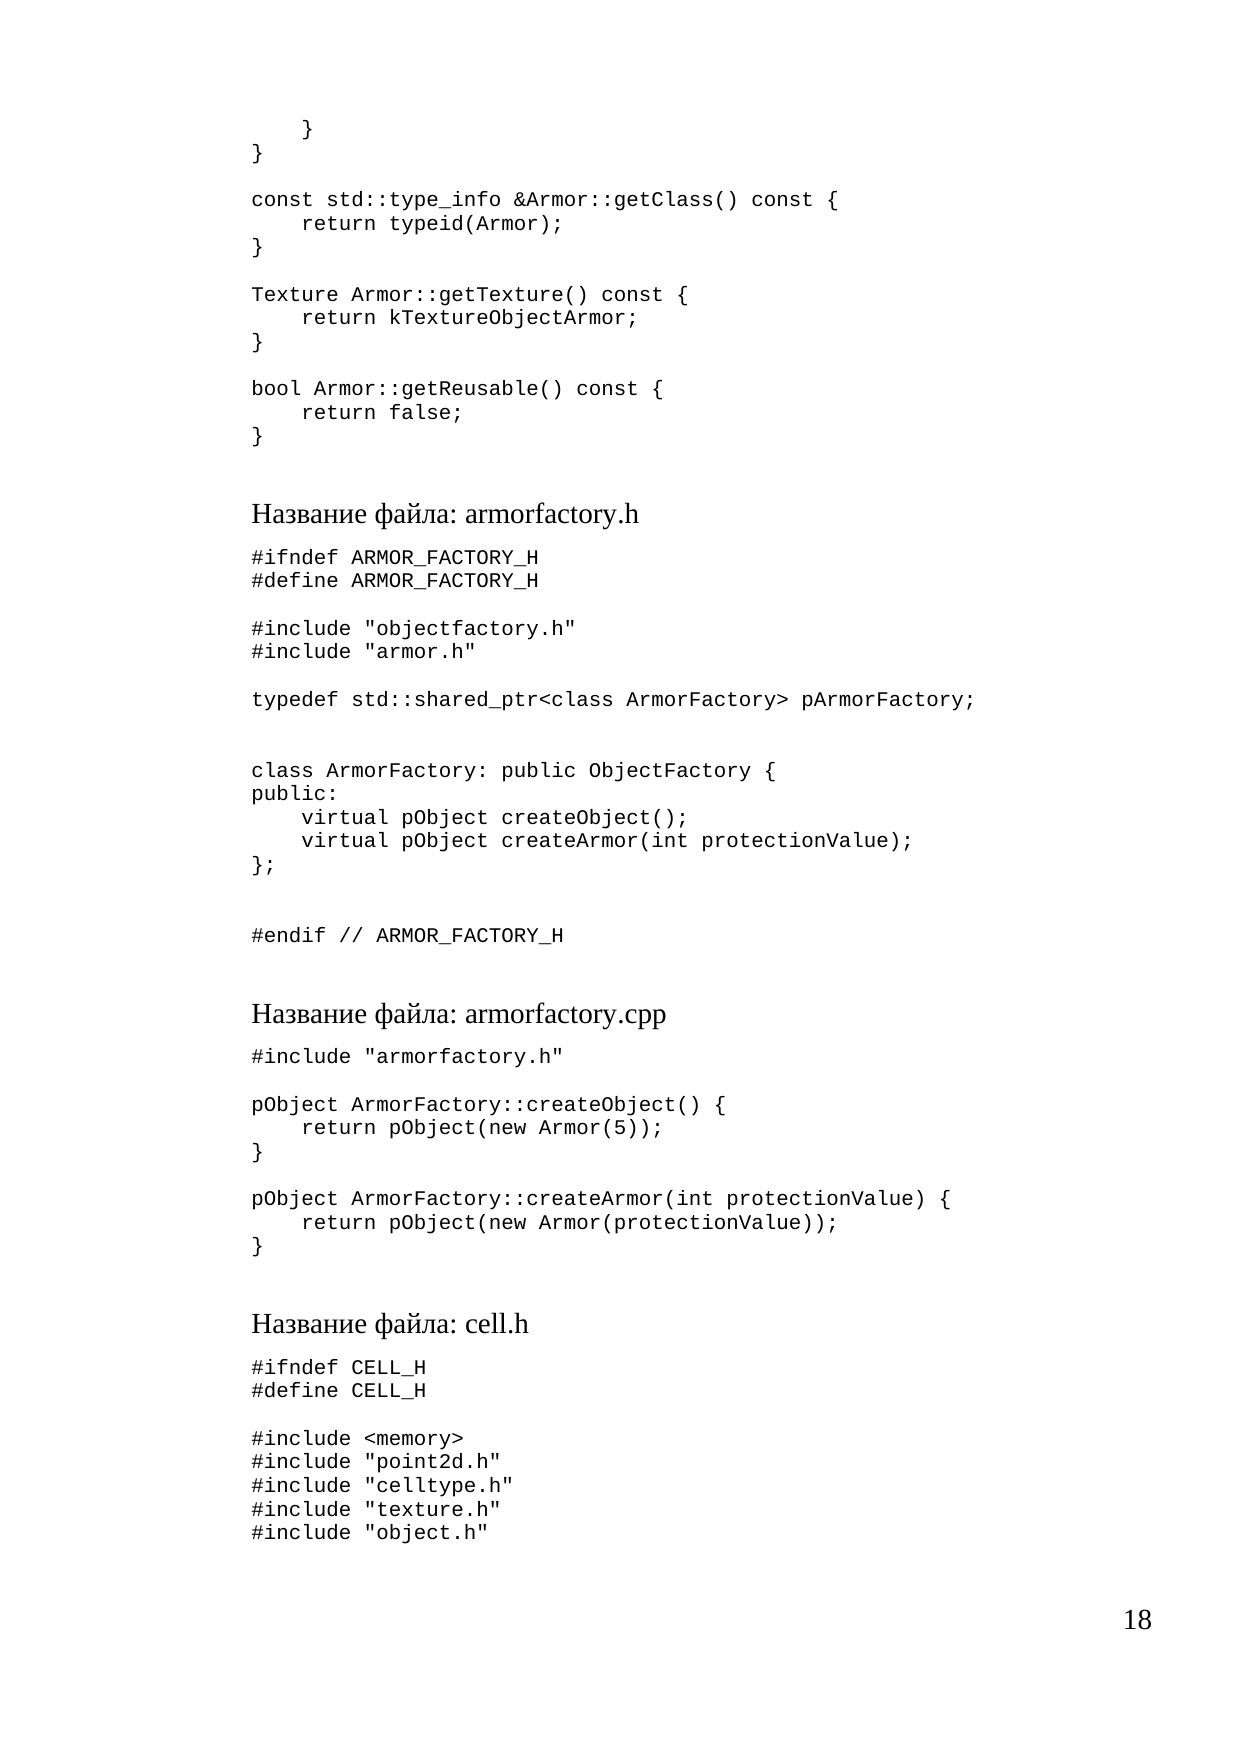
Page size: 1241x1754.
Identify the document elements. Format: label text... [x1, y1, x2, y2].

text #include "celltype.h" [177, 1475, 1152, 1499]
text Название файла: armorfactory.cpp [177, 996, 1152, 1029]
text } [177, 1141, 1152, 1164]
text typedef std::shared_ptr<class ArmorFactory> pArmorFactory; [177, 689, 1152, 712]
text virtual pObject createArmor(int protectionValue); [177, 831, 1152, 854]
text } [177, 142, 1152, 165]
text Texture Armor::getTexture() const { [177, 284, 1152, 307]
text return typeid(Armor); [177, 213, 1152, 236]
text return kTextureObjectArmor; [177, 307, 1152, 331]
text pObject ArmorFactory::createObject() { [177, 1094, 1152, 1117]
text #include "point2d.h" [177, 1451, 1152, 1475]
text } [177, 236, 1152, 260]
text #ifndef ARMOR_FACTORY_H [177, 547, 1152, 570]
text #include "object.h" [177, 1522, 1152, 1546]
text return false; [177, 402, 1152, 426]
text #include "objectfactory.h" [177, 618, 1152, 641]
text virtual pObject createObject(); [177, 807, 1152, 831]
text bool Armor::getReusable() const { [177, 378, 1152, 402]
text Название файла: cell.h [177, 1306, 1152, 1340]
text #include "armorfactory.h" [177, 1046, 1152, 1070]
text public: [177, 783, 1152, 807]
text Название файла: armorfactory.h [177, 496, 1152, 530]
text } [177, 118, 1152, 142]
text const std::type_info &Armor::getClass() const { [177, 189, 1152, 213]
text #endif // ARMOR_FACTORY_H [177, 925, 1152, 949]
text }; [177, 854, 1152, 878]
text #define CELL_H [177, 1380, 1152, 1404]
text } [177, 331, 1152, 354]
text return pObject(new Armor(protectionValue)); [177, 1212, 1152, 1236]
text } [177, 1236, 1152, 1259]
text class ArmorFactory: public ObjectFactory { [177, 759, 1152, 783]
text #include <memory> [177, 1428, 1152, 1451]
text #define ARMOR_FACTORY_H [177, 570, 1152, 594]
text #include "texture.h" [177, 1499, 1152, 1522]
text #include "armor.h" [177, 641, 1152, 665]
text pObject ArmorFactory::createArmor(int protectionValue) { [177, 1188, 1152, 1212]
text #ifndef CELL_H [177, 1357, 1152, 1380]
text return pObject(new Armor(5)); [177, 1117, 1152, 1141]
text } [177, 426, 1152, 449]
